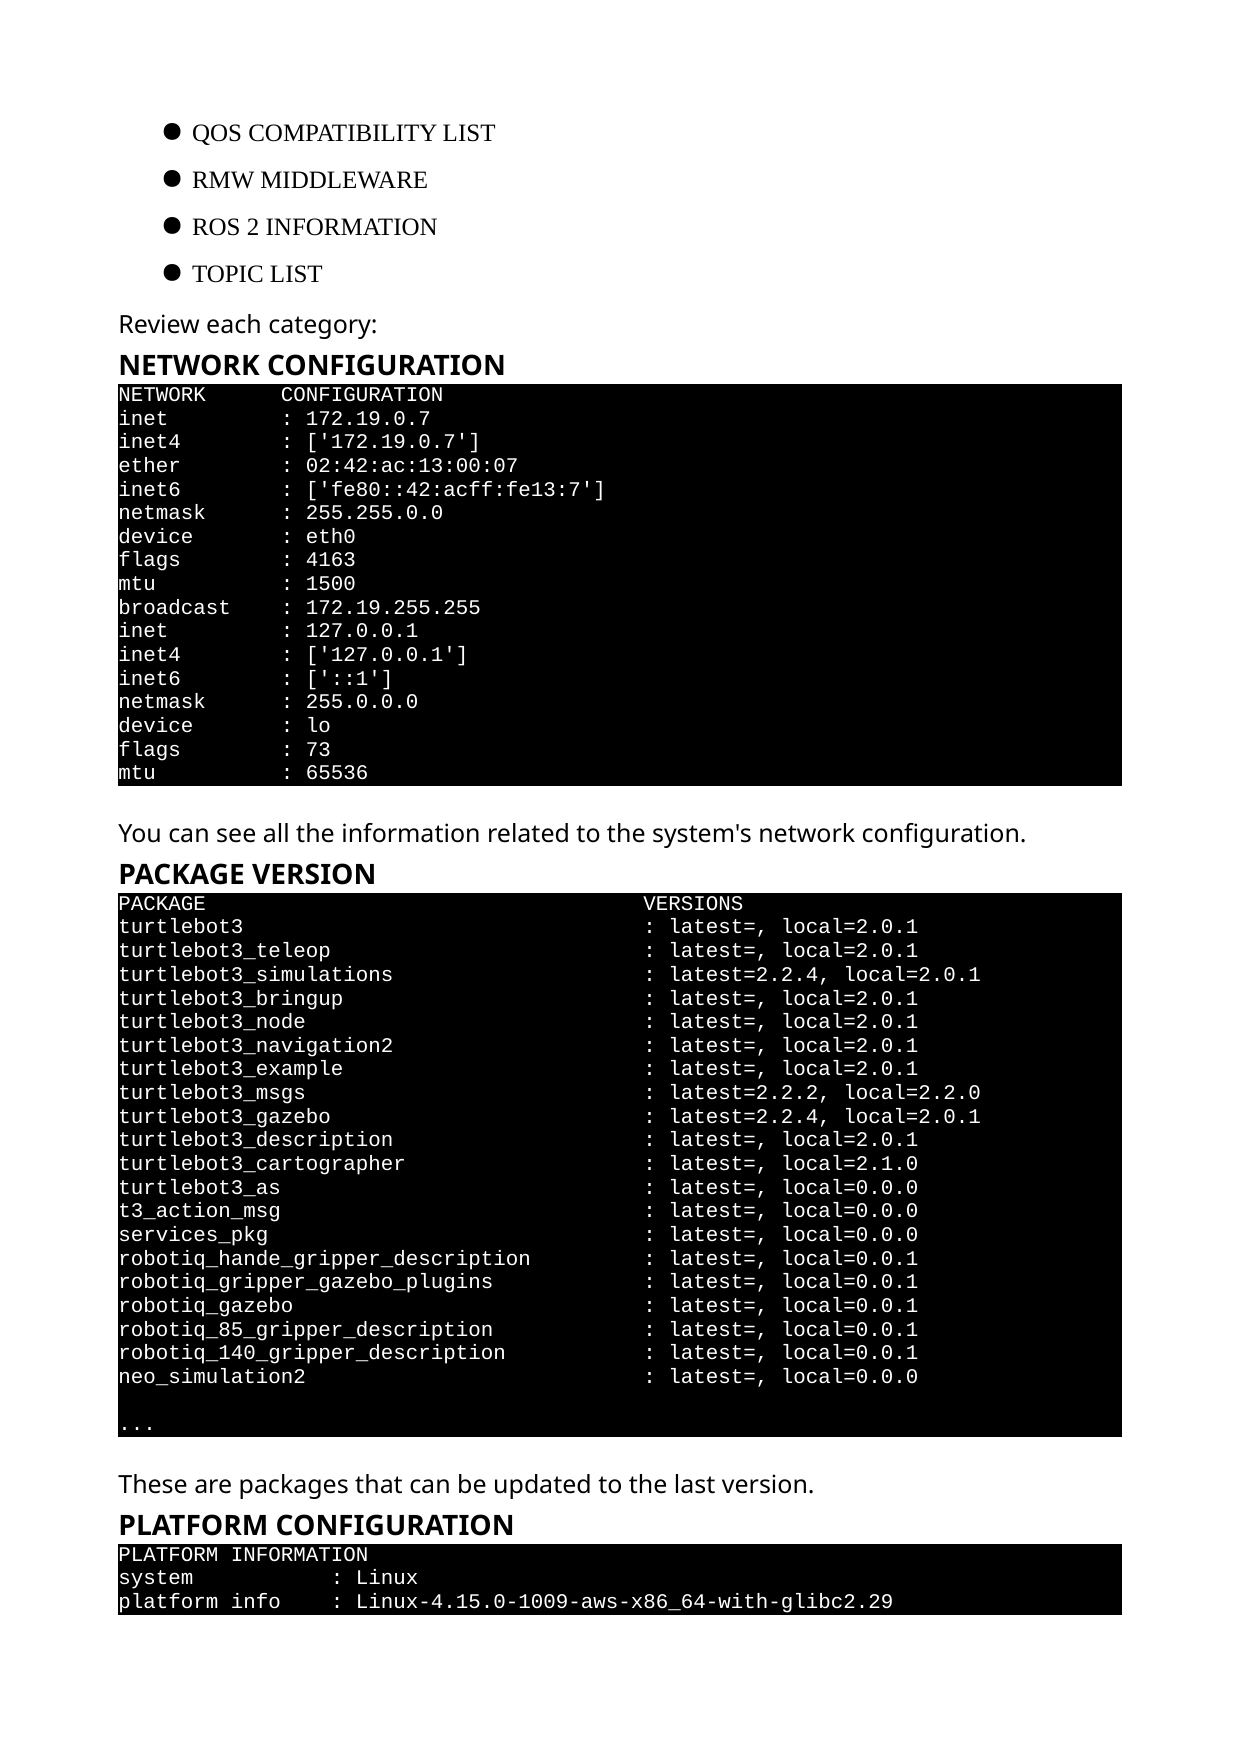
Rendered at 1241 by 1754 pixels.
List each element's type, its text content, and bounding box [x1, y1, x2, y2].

text ... [118, 1413, 1122, 1437]
text turtlebot3_node : latest=, local=2.0.1 [118, 1011, 1122, 1035]
text PLATFORM INFORMATION [118, 1544, 1122, 1567]
text services_pkg : latest=, local=0.0.0 [118, 1224, 1122, 1248]
text inet : 127.0.0.1 [118, 620, 1122, 644]
text ether : 02:42:ac:13:00:07 [118, 455, 1122, 478]
list RMW MIDDLEWARE [162, 165, 1122, 194]
text system : Linux [118, 1567, 1122, 1591]
text You can see all the information related to the system's network configuration. [118, 815, 1122, 849]
text t3_action_msg : latest=, local=0.0.0 [118, 1200, 1122, 1224]
text turtlebot3_gazebo : latest=2.2.4, local=2.0.1 [118, 1106, 1122, 1129]
text turtlebot3_description : latest=, local=2.0.1 [118, 1129, 1122, 1153]
text netmask : 255.255.0.0 [118, 502, 1122, 526]
text neo_simulation2 : latest=, local=0.0.0 [118, 1366, 1122, 1389]
text broadcast : 172.19.255.255 [118, 597, 1122, 620]
text Review each category: [118, 306, 1122, 341]
text flags : 4163 [118, 549, 1122, 573]
text robotiq_140_gripper_description : latest=, local=0.0.1 [118, 1342, 1122, 1366]
text inet4 : ['127.0.0.1'] [118, 644, 1122, 668]
text device : eth0 [118, 526, 1122, 549]
list TOPIC LIST [162, 259, 1122, 288]
text robotiq_85_gripper_description : latest=, local=0.0.1 [118, 1318, 1122, 1342]
text turtlebot3_cartographer : latest=, local=2.1.0 [118, 1153, 1122, 1177]
text PACKAGE VERSIONS [118, 893, 1122, 917]
subtitle PLATFORM CONFIGURATION [118, 1505, 1122, 1544]
text mtu : 1500 [118, 573, 1122, 597]
text turtlebot3_as : latest=, local=0.0.0 [118, 1177, 1122, 1200]
text These are packages that can be updated to the last version. [118, 1466, 1122, 1500]
text robotiq_gripper_gazebo_plugins : latest=, local=0.0.1 [118, 1271, 1122, 1295]
list ROS 2 INFORMATION [162, 212, 1122, 241]
text platform info : Linux-4.15.0-1009-aws-x86_64-with-glibc2.29 [118, 1591, 1122, 1615]
subtitle PACKAGE VERSION [118, 854, 1122, 893]
text inet4 : ['172.19.0.7'] [118, 431, 1122, 455]
text turtlebot3_bringup : latest=, local=2.0.1 [118, 987, 1122, 1011]
subtitle NETWORK CONFIGURATION [118, 346, 1122, 384]
text turtlebot3_example : latest=, local=2.0.1 [118, 1058, 1122, 1082]
text turtlebot3_navigation2 : latest=, local=2.0.1 [118, 1035, 1122, 1058]
text mtu : 65536 [118, 762, 1122, 786]
list QOS COMPATIBILITY LIST [162, 118, 1122, 147]
text flags : 73 [118, 739, 1122, 762]
text inet : 172.19.0.7 [118, 408, 1122, 431]
text robotiq_gazebo : latest=, local=0.0.1 [118, 1295, 1122, 1318]
text robotiq_hande_gripper_description : latest=, local=0.0.1 [118, 1248, 1122, 1271]
text device : lo [118, 715, 1122, 739]
text turtlebot3_msgs : latest=2.2.2, local=2.2.0 [118, 1082, 1122, 1106]
text netmask : 255.0.0.0 [118, 691, 1122, 715]
text turtlebot3_teleop : latest=, local=2.0.1 [118, 940, 1122, 964]
text inet6 : ['::1'] [118, 668, 1122, 691]
text inet6 : ['fe80::42:acff:fe13:7'] [118, 478, 1122, 502]
text turtlebot3_simulations : latest=2.2.4, local=2.0.1 [118, 964, 1122, 987]
text NETWORK CONFIGURATION [118, 384, 1122, 408]
text turtlebot3 : latest=, local=2.0.1 [118, 917, 1122, 940]
